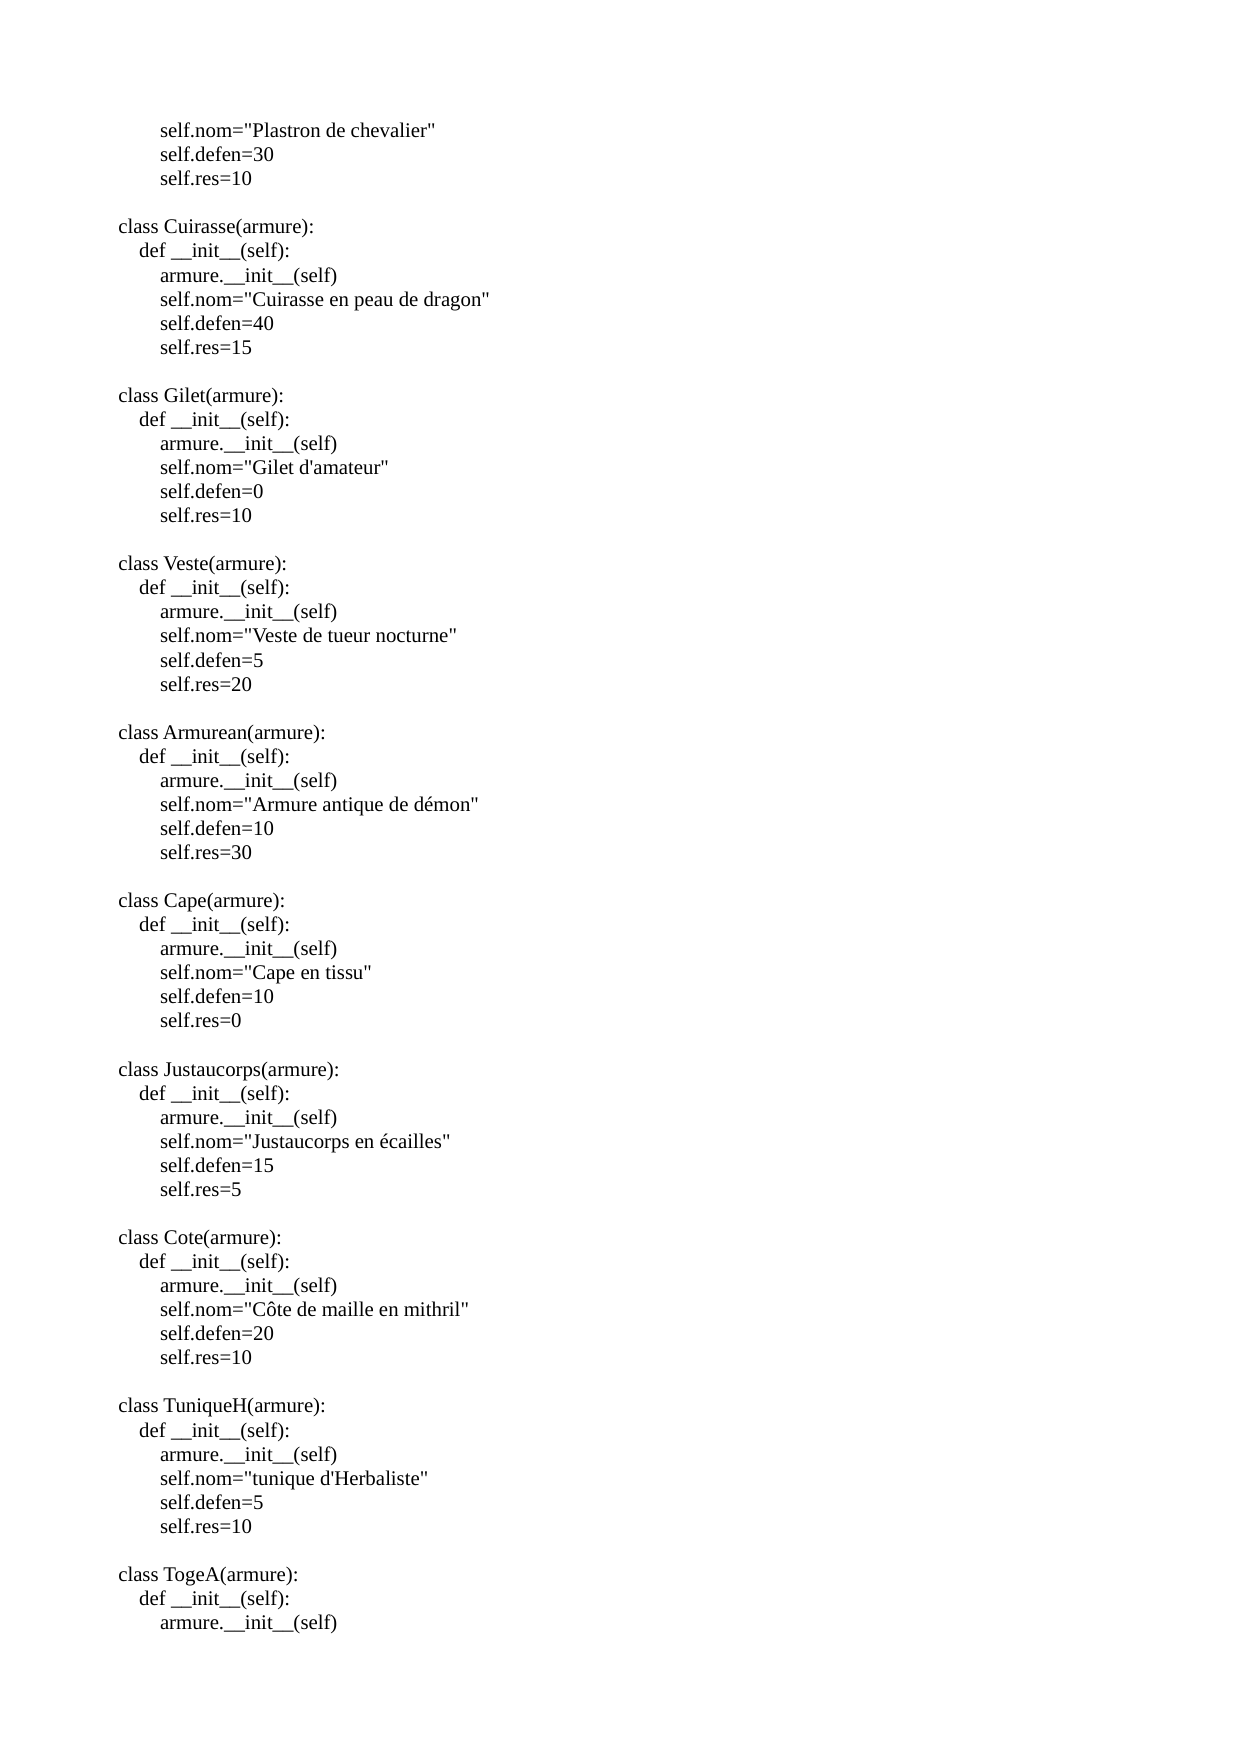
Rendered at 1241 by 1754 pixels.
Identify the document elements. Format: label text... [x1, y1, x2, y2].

text self.defen=10 [118, 984, 1122, 1008]
text def __init__(self): [118, 1249, 1122, 1273]
text def __init__(self): [118, 1586, 1122, 1610]
text def __init__(self): [118, 1417, 1122, 1442]
text self.res=10 [118, 166, 1122, 190]
text self.nom="Côte de maille en mithril" [118, 1297, 1122, 1321]
text self.res=30 [118, 840, 1122, 864]
text self.defen=40 [118, 311, 1122, 335]
text self.defen=20 [118, 1321, 1122, 1345]
text self.defen=5 [118, 647, 1122, 672]
text class Cuirasse(armure): [118, 214, 1122, 238]
text self.nom="Armure antique de démon" [118, 792, 1122, 816]
text self.res=10 [118, 1345, 1122, 1369]
text self.res=20 [118, 672, 1122, 696]
text self.defen=15 [118, 1153, 1122, 1177]
text self.res=15 [118, 335, 1122, 359]
text self.defen=30 [118, 142, 1122, 166]
text def __init__(self): [118, 912, 1122, 936]
text armure.__init__(self) [118, 1610, 1122, 1634]
text self.defen=5 [118, 1490, 1122, 1514]
text self.res=5 [118, 1177, 1122, 1201]
text self.nom="Justaucorps en écailles" [118, 1129, 1122, 1153]
text armure.__init__(self) [118, 262, 1122, 287]
text class Gilet(armure): [118, 383, 1122, 407]
text def __init__(self): [118, 238, 1122, 262]
text def __init__(self): [118, 744, 1122, 768]
text self.res=0 [118, 1008, 1122, 1032]
text armure.__init__(self) [118, 1105, 1122, 1129]
text class TogeA(armure): [118, 1562, 1122, 1586]
text armure.__init__(self) [118, 1442, 1122, 1466]
text self.nom="Gilet d'amateur" [118, 455, 1122, 479]
text self.nom="Plastron de chevalier" [118, 118, 1122, 142]
text self.res=10 [118, 503, 1122, 527]
text armure.__init__(self) [118, 768, 1122, 792]
text armure.__init__(self) [118, 1273, 1122, 1297]
text class TuniqueH(armure): [118, 1393, 1122, 1417]
text self.nom="tunique d'Herbaliste" [118, 1466, 1122, 1490]
text self.defen=0 [118, 479, 1122, 503]
text self.res=10 [118, 1514, 1122, 1538]
text class Justaucorps(armure): [118, 1057, 1122, 1081]
text class Veste(armure): [118, 551, 1122, 575]
text class Cape(armure): [118, 888, 1122, 912]
text class Armurean(armure): [118, 720, 1122, 744]
text def __init__(self): [118, 1081, 1122, 1105]
text class Cote(armure): [118, 1225, 1122, 1249]
text def __init__(self): [118, 575, 1122, 599]
text self.nom="Cuirasse en peau de dragon" [118, 287, 1122, 311]
text self.nom="Cape en tissu" [118, 960, 1122, 984]
text armure.__init__(self) [118, 599, 1122, 623]
text armure.__init__(self) [118, 936, 1122, 960]
text self.defen=10 [118, 816, 1122, 840]
text self.nom="Veste de tueur nocturne" [118, 623, 1122, 647]
text armure.__init__(self) [118, 431, 1122, 455]
text def __init__(self): [118, 407, 1122, 431]
